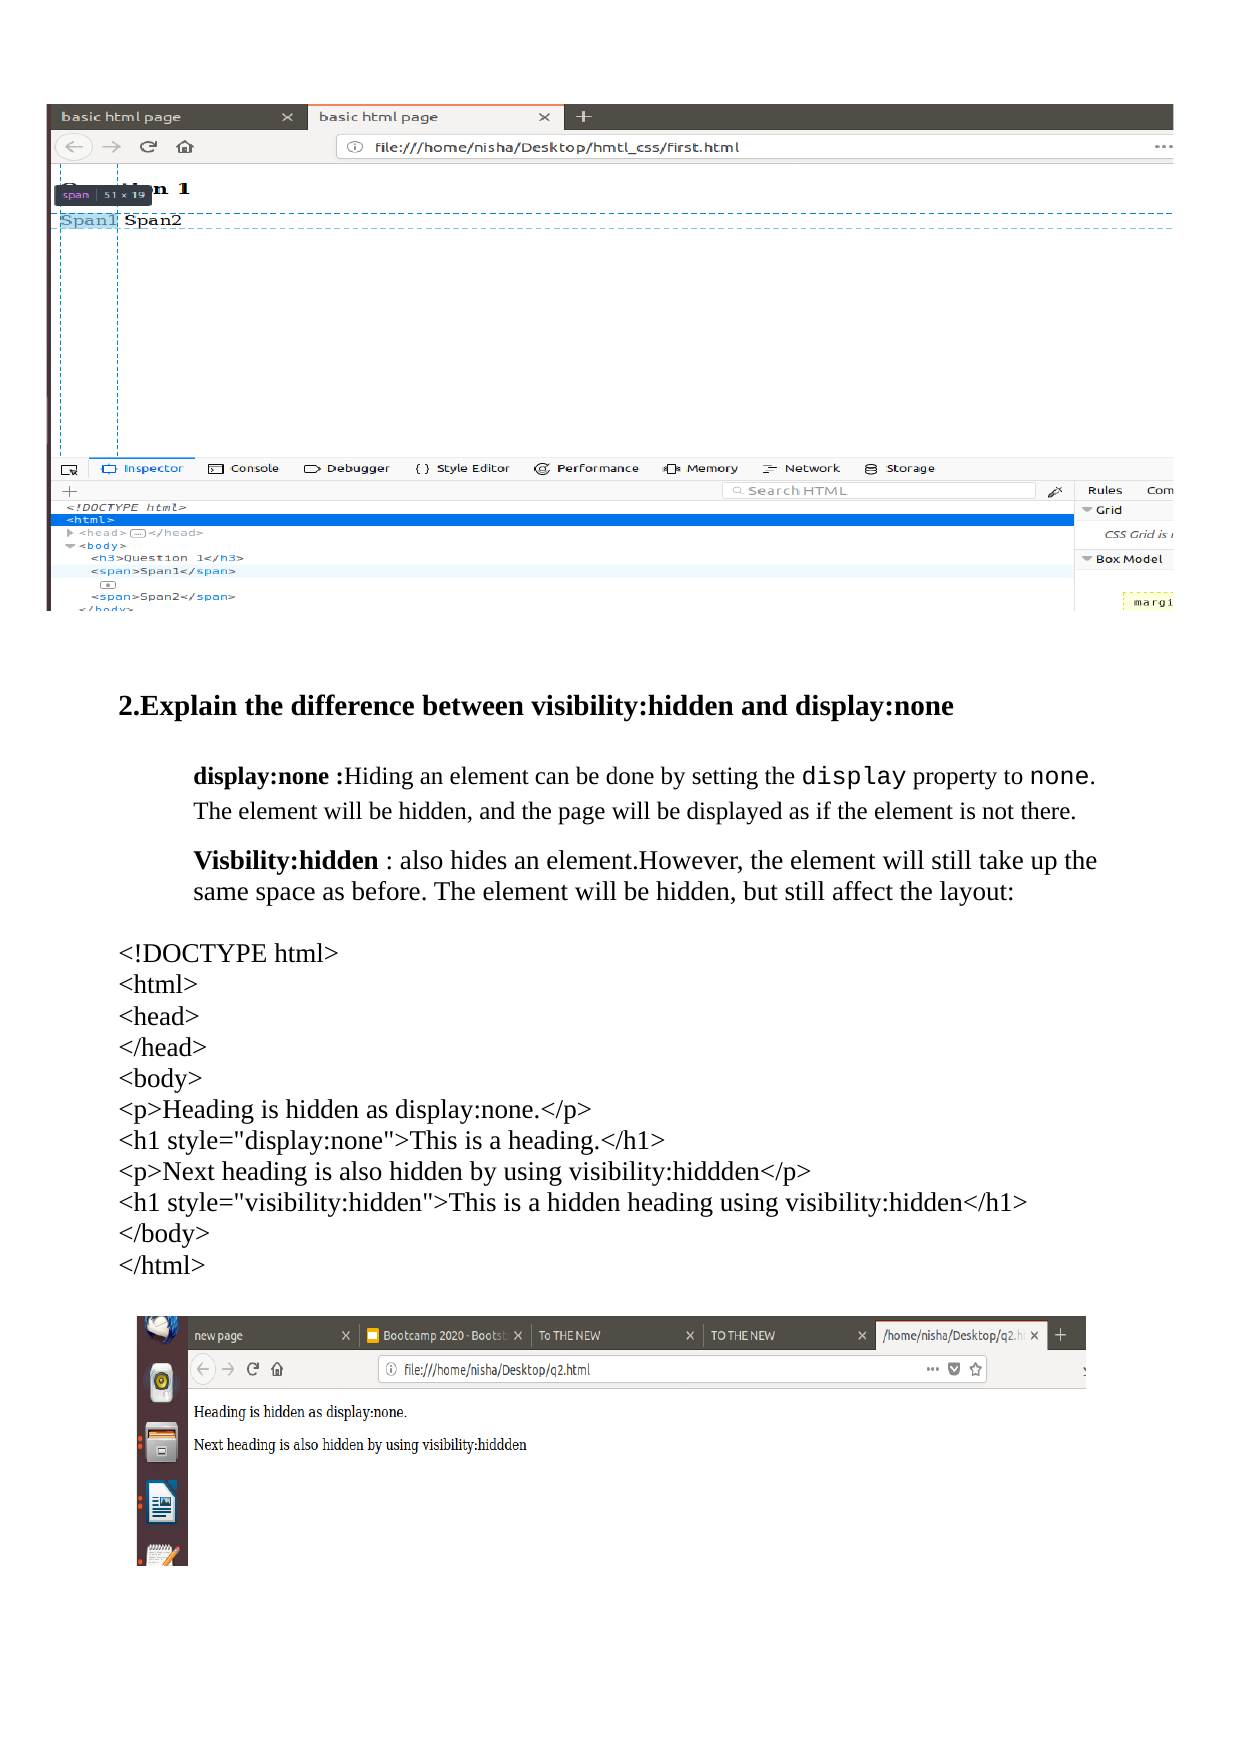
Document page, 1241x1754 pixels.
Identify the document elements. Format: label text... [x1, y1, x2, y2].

text </html> [118, 1249, 1122, 1280]
list display:none :Hiding an element can be done by setting the display property to none. The element will be hidden, and the page will be displayed as if the element is not there. [156, 761, 1122, 825]
text <h1 style="display:none">This is a heading.</h1> [118, 1124, 1122, 1155]
text </head> [118, 1031, 1122, 1062]
text <p>Heading is hidden as display:none.</p> [118, 1093, 1122, 1124]
picture [46, 104, 1174, 611]
text </body> [118, 1218, 1122, 1249]
text <p>Next heading is also hidden by using visibility:hiddden</p> [118, 1155, 1122, 1186]
text 2.Explain the difference between visibility:hidden and display:none [118, 683, 1122, 722]
text <h1 style="visibility:hidden">This is a hidden heading using visibility:hidden</h1> [118, 1186, 1122, 1218]
list Visbility:hidden : also hides an element.However, the element will still take up the same space as before. The element will be hidden, but still affect the layout: [156, 844, 1122, 906]
text <html> [118, 968, 1122, 999]
picture [136, 1316, 1086, 1566]
text <!DOCTYPE html> [118, 937, 1122, 968]
text <head> [118, 999, 1122, 1031]
text <body> [118, 1062, 1122, 1093]
